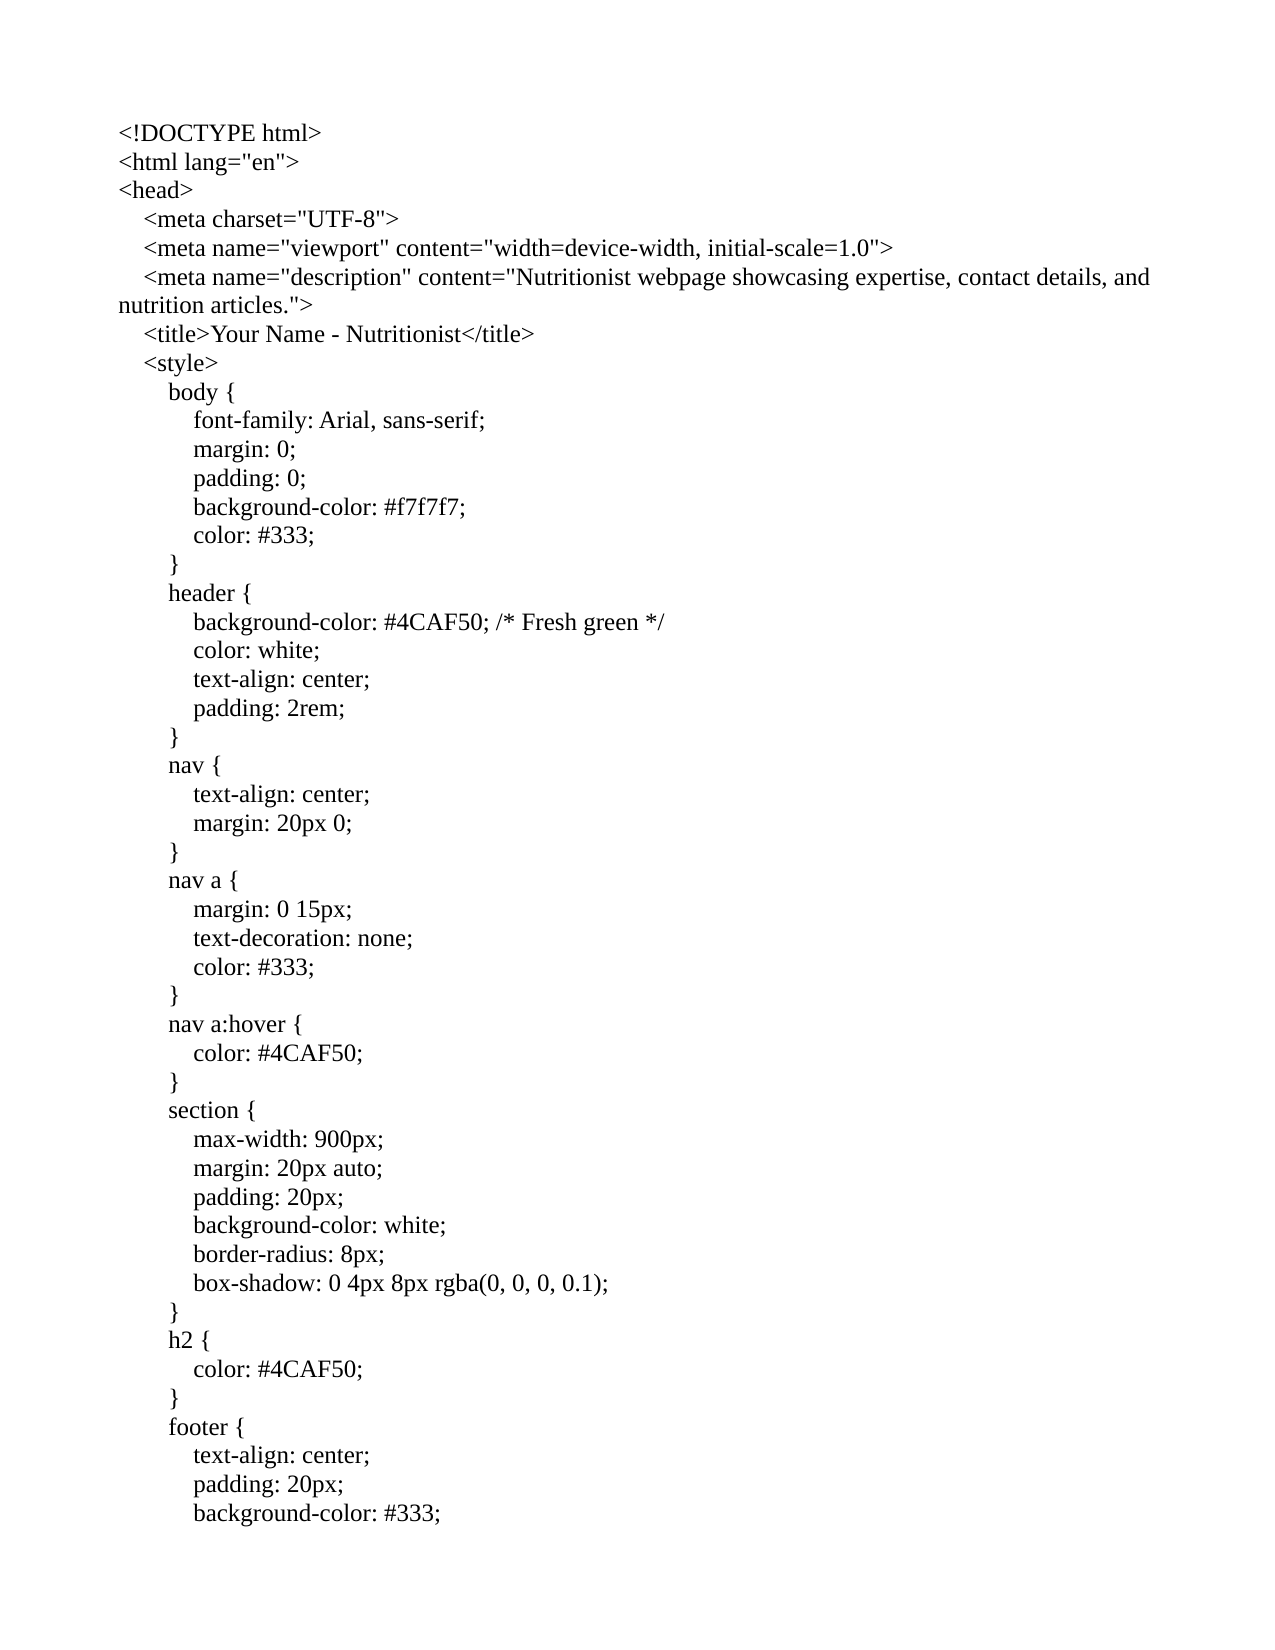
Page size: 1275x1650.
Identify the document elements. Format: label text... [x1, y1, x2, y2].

text <!DOCTYPE html> <html lang="en"> <head> <meta charset="UTF-8"> <meta name="viewport" content="width=device-width, initial-scale=1.0"> <meta name="description" content="Nutritionist webpage showcasing expertise, contact details, and nutrition articles."> <title>Your Name - Nutritionist</title> <style> body { font-family: Arial, sans-serif; margin: 0; padding: 0; background-color: #f7f7f7; color: #333; } header { background-color: #4CAF50; /* Fresh green */ color: white; text-align: center; padding: 2rem; } nav { text-align: center; margin: 20px 0; } nav a { margin: 0 15px; text-decoration: none; color: #333; } nav a:hover { color: #4CAF50; } section { max-width: 900px; margin: 20px auto; padding: 20px; background-color: white; border-radius: 8px; box-shadow: 0 4px 8px rgba(0, 0, 0, 0.1); } h2 { color: #4CAF50; } footer { text-align: center; padding: 20px; background-color: #333; [118, 118, 1157, 1527]
